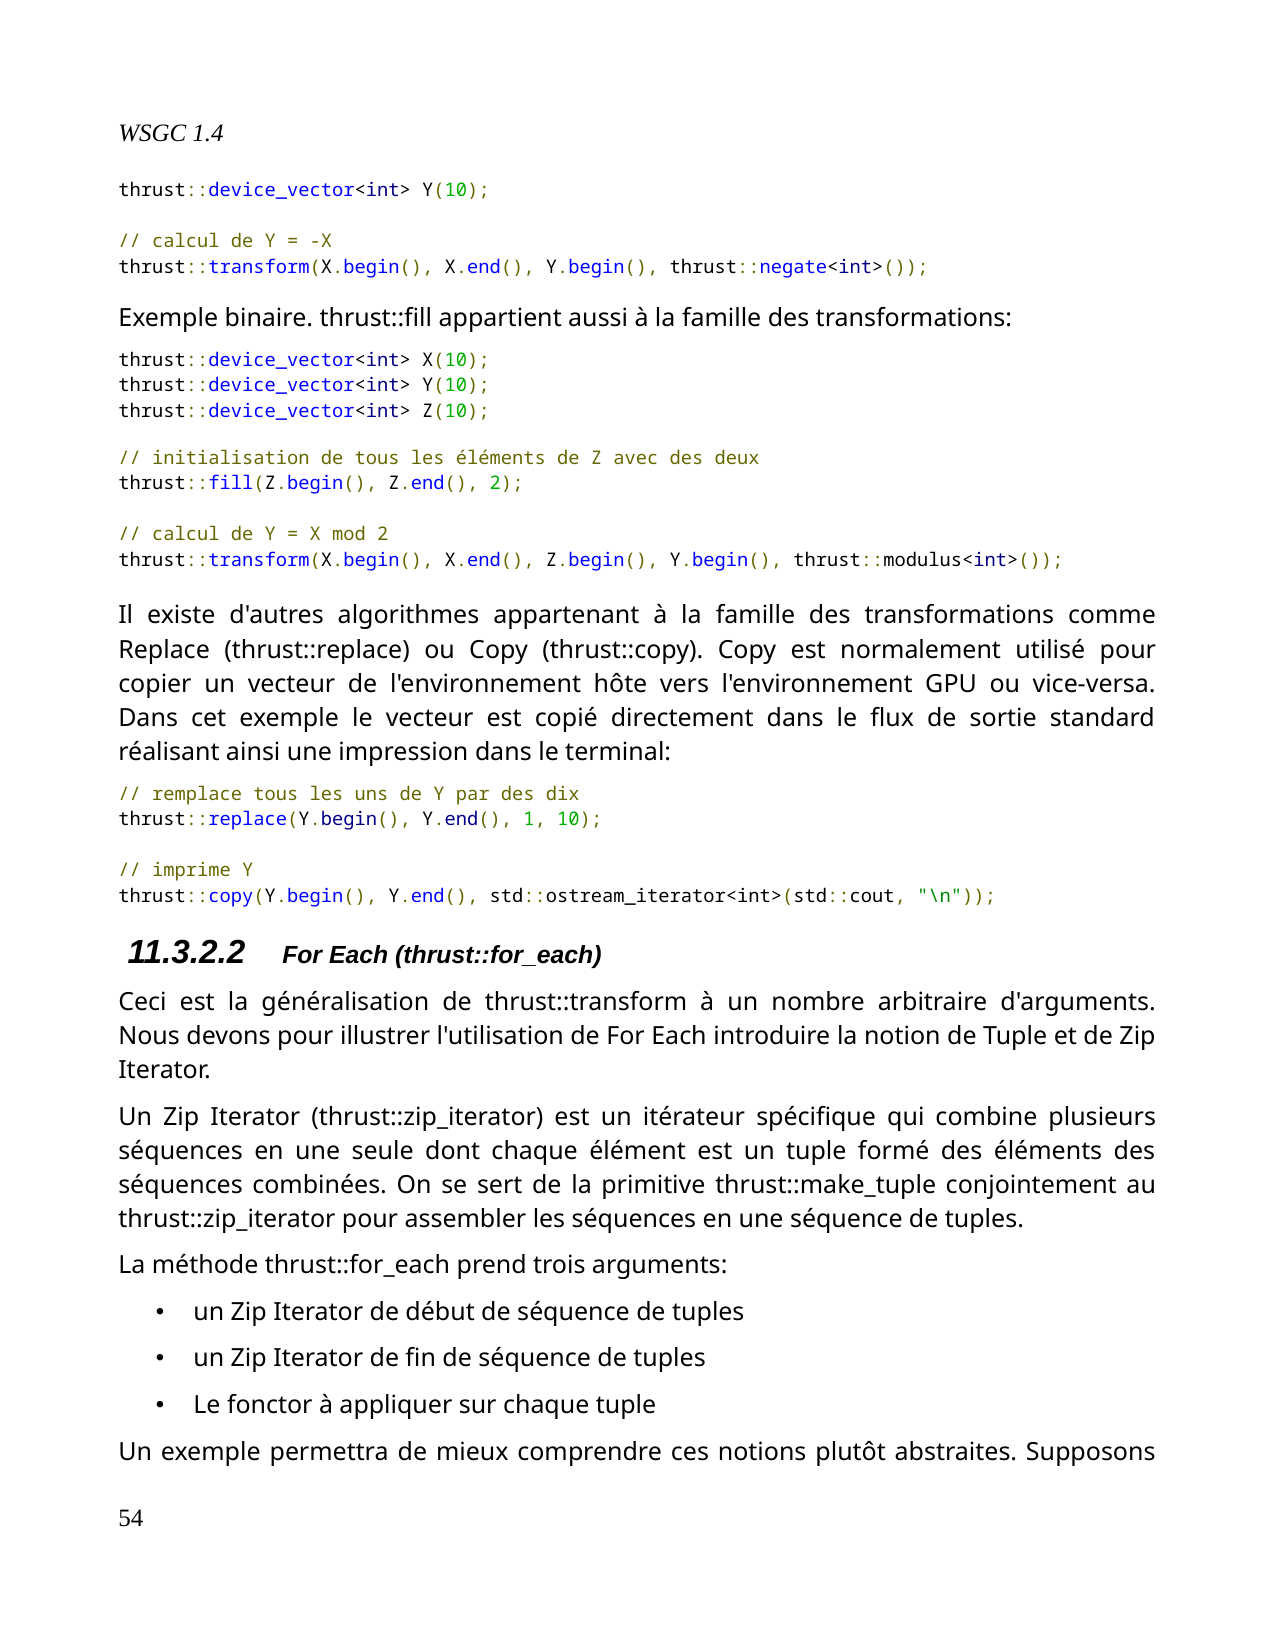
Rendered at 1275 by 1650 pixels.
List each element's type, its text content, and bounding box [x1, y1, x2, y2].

text thrust::transform(X.begin(), X.end(), Y.begin(), thrust::negate<int>()); [118, 253, 1157, 278]
text // calcul de Y = X mod 2 [118, 521, 1157, 546]
text thrust::transform(X.begin(), X.end(), Z.begin(), Y.begin(), thrust::modulus<int>()); [118, 546, 1157, 572]
text thrust::fill(Z.begin(), Z.end(), 2); [118, 469, 1157, 495]
text La méthode thrust::for_each prend trois arguments: [118, 1247, 1157, 1281]
list un Zip Iterator de début de séquence de tuples [156, 1293, 1157, 1328]
text thrust::replace(Y.begin(), Y.end(), 1, 10); [118, 806, 1157, 831]
text // imprime Y [118, 857, 1157, 882]
text Un exemple permettra de mieux comprendre ces notions plutôt abstraites. Supposons [118, 1433, 1157, 1467]
text Exemple binaire. thrust::fill appartient aussi à la famille des transformations: [118, 300, 1157, 334]
text // calcul de Y = -X [118, 227, 1157, 253]
text thrust::device_vector<int> Y(10); [118, 372, 1157, 397]
list un Zip Iterator de fin de séquence de tuples [156, 1340, 1157, 1374]
text thrust::copy(Y.begin(), Y.end(), std::ostream_iterator<int>(std::cout, "\n")); [118, 882, 1157, 908]
text Un Zip Iterator (thrust::zip_iterator) est un itérateur spécifique qui combine plusieurs séquences en une seule dont chaque élément est un tuple formé des éléments des séquences combinées. On se sert de la primitive thrust::make_tuple conjointement au thrust::zip_iterator pour assembler les séquences en une séquence de tuples. [118, 1098, 1157, 1234]
text thrust::device_vector<int> Y(10); [118, 176, 1157, 202]
text Ceci est la généralisation de thrust::transform à un nombre arbitraire d'arguments. Nous devons pour illustrer l'utilisation de For Each introduire la notion de Tuple et de Zip Iterator. [118, 983, 1157, 1086]
subtitle For Each (thrust::for_each) [118, 933, 1157, 971]
text thrust::device_vector<int> X(10); [118, 346, 1157, 372]
text thrust::device_vector<int> Z(10); [118, 397, 1157, 423]
text // remplace tous les uns de Y par des dix [118, 780, 1157, 806]
text // initialisation de tous les éléments de Z avec des deux [118, 444, 1157, 469]
text Il existe d'autres algorithmes appartenant à la famille des transformations comme Replace (thrust::replace) ou Copy (thrust::copy). Copy est normalement utilisé pour copier un vecteur de l'environnement hôte vers l'environnement GPU ou vice-versa. Dans cet exemple le vecteur est copié directement dans le flux de sortie standard réalisant ainsi une impression dans le terminal: [118, 597, 1157, 767]
list Le fonctor à appliquer sur chaque tuple [156, 1387, 1157, 1421]
